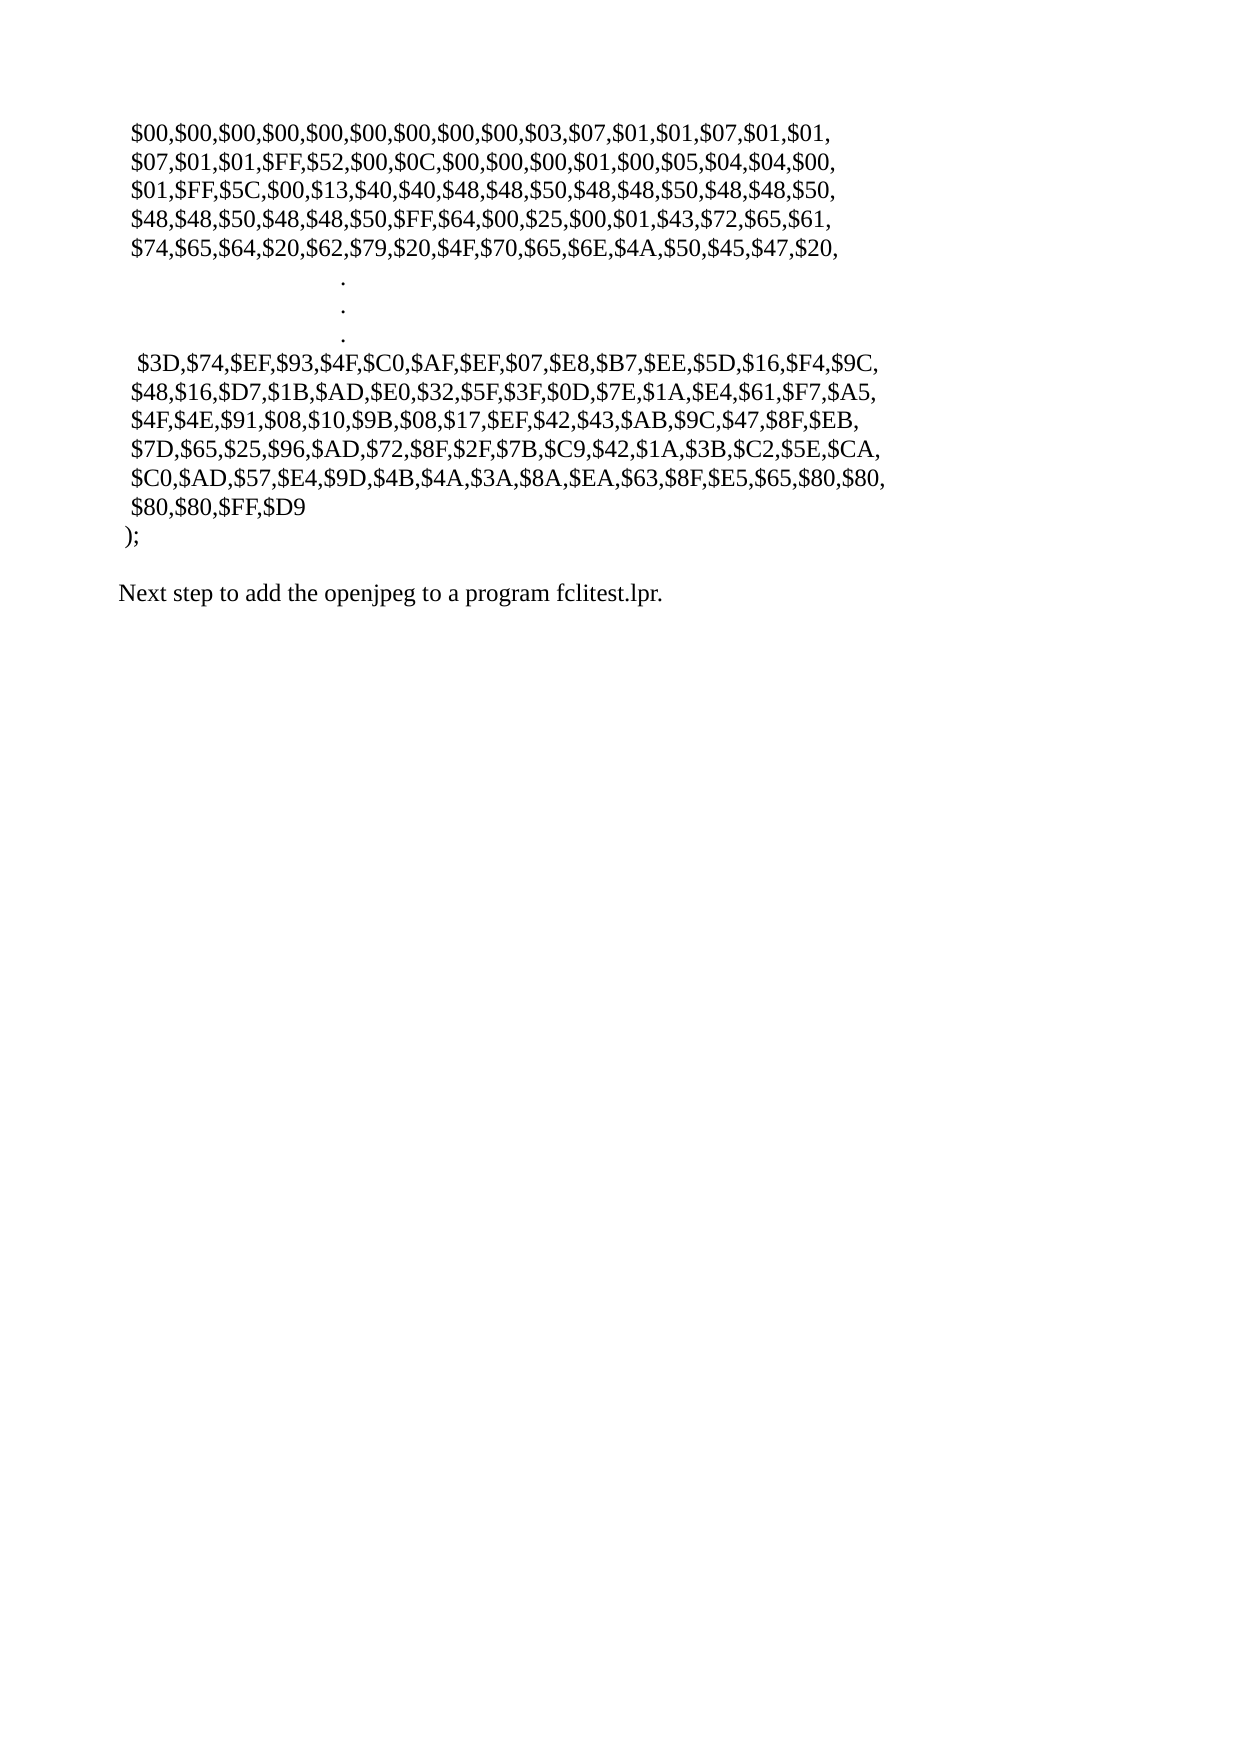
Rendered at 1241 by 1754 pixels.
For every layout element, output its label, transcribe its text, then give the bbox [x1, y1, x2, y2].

text $07,$01,$01,$FF,$52,$00,$0C,$00,$00,$00,$01,$00,$05,$04,$04,$00, [118, 147, 1122, 176]
text . [118, 262, 1122, 291]
text $3D,$74,$EF,$93,$4F,$C0,$AF,$EF,$07,$E8,$B7,$EE,$5D,$16,$F4,$9C, [118, 348, 1122, 377]
text $48,$16,$D7,$1B,$AD,$E0,$32,$5F,$3F,$0D,$7E,$1A,$E4,$61,$F7,$A5, [118, 377, 1122, 406]
text $C0,$AD,$57,$E4,$9D,$4B,$4A,$3A,$8A,$EA,$63,$8F,$E5,$65,$80,$80, [118, 463, 1122, 492]
text Next step to add the openjpeg to a program fclitest.lpr. [118, 578, 1122, 607]
text $80,$80,$FF,$D9 [118, 492, 1122, 521]
text $7D,$65,$25,$96,$AD,$72,$8F,$2F,$7B,$C9,$42,$1A,$3B,$C2,$5E,$CA, [118, 434, 1122, 463]
text . [118, 319, 1122, 348]
text . [118, 291, 1122, 319]
text $48,$48,$50,$48,$48,$50,$FF,$64,$00,$25,$00,$01,$43,$72,$65,$61, [118, 204, 1122, 233]
text $74,$65,$64,$20,$62,$79,$20,$4F,$70,$65,$6E,$4A,$50,$45,$47,$20, [118, 233, 1122, 262]
text $01,$FF,$5C,$00,$13,$40,$40,$48,$48,$50,$48,$48,$50,$48,$48,$50, [118, 176, 1122, 204]
text $00,$00,$00,$00,$00,$00,$00,$00,$00,$03,$07,$01,$01,$07,$01,$01, [118, 118, 1122, 147]
text $4F,$4E,$91,$08,$10,$9B,$08,$17,$EF,$42,$43,$AB,$9C,$47,$8F,$EB, [118, 406, 1122, 434]
text ); [118, 521, 1122, 549]
